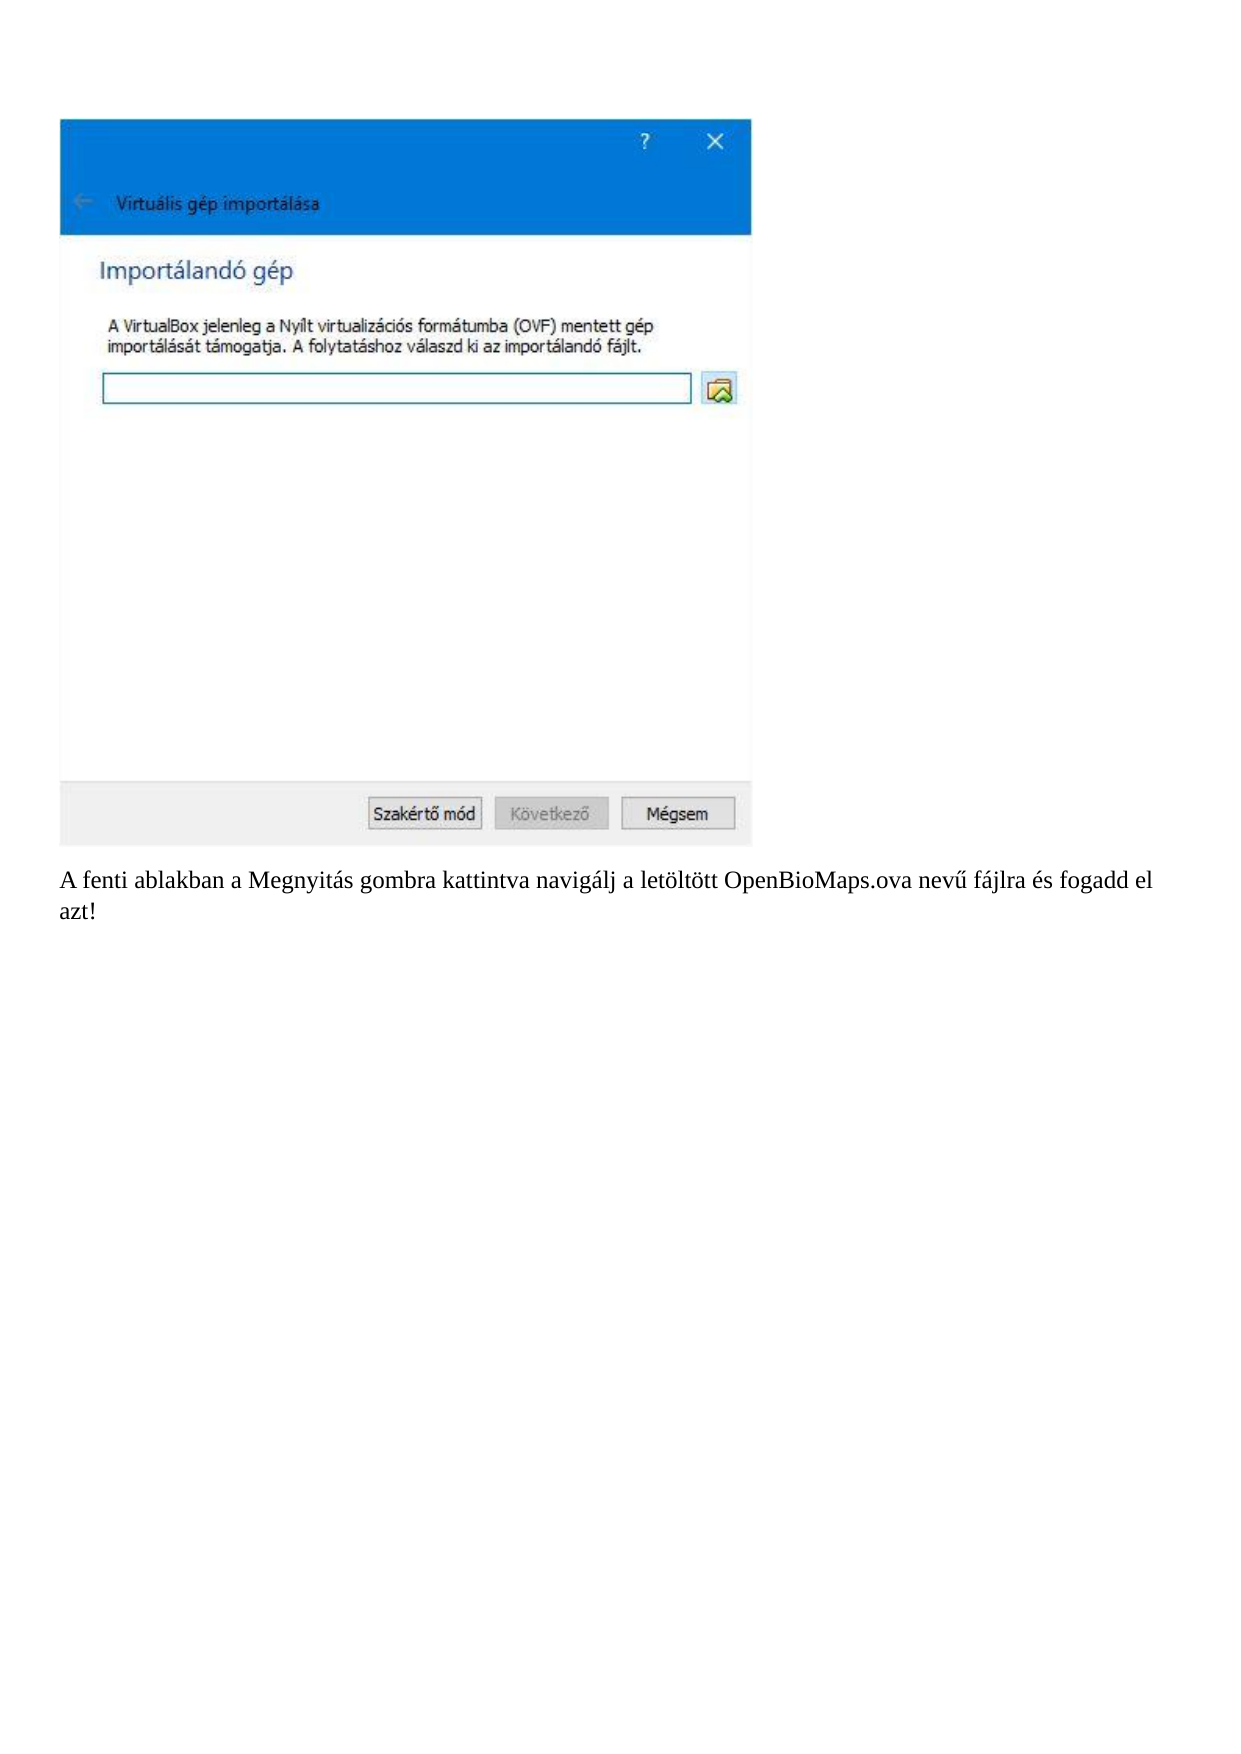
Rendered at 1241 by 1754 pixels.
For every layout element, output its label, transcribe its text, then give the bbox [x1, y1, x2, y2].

text A fenti ablakban a Megnyitás gombra kattintva navigálj a letöltött OpenBioMaps.ova nevű fájlra és fogadd el azt! [59, 865, 1181, 925]
picture [59, 118, 753, 847]
